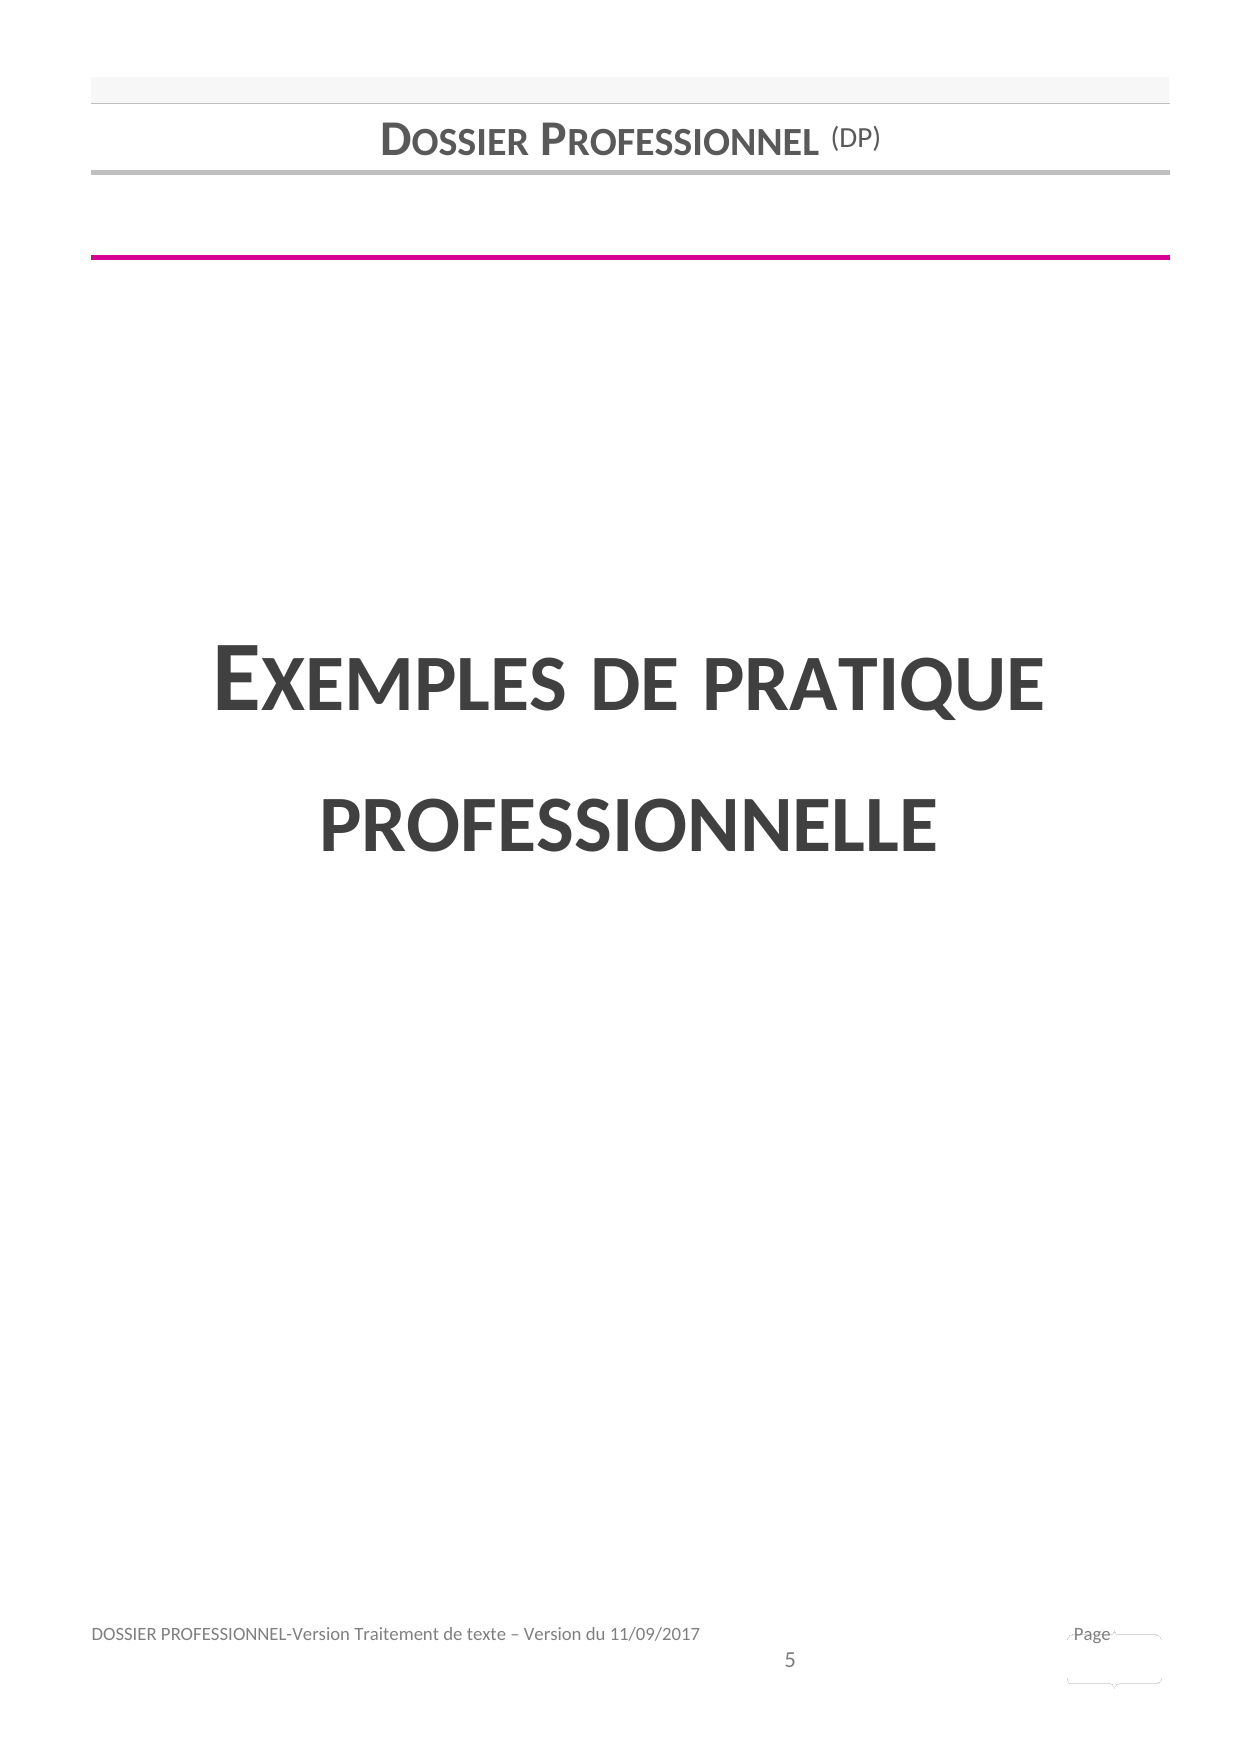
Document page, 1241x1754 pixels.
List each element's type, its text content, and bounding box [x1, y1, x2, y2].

text professionnelle [136, 754, 1122, 876]
text Exemples de pratique [136, 614, 1122, 736]
